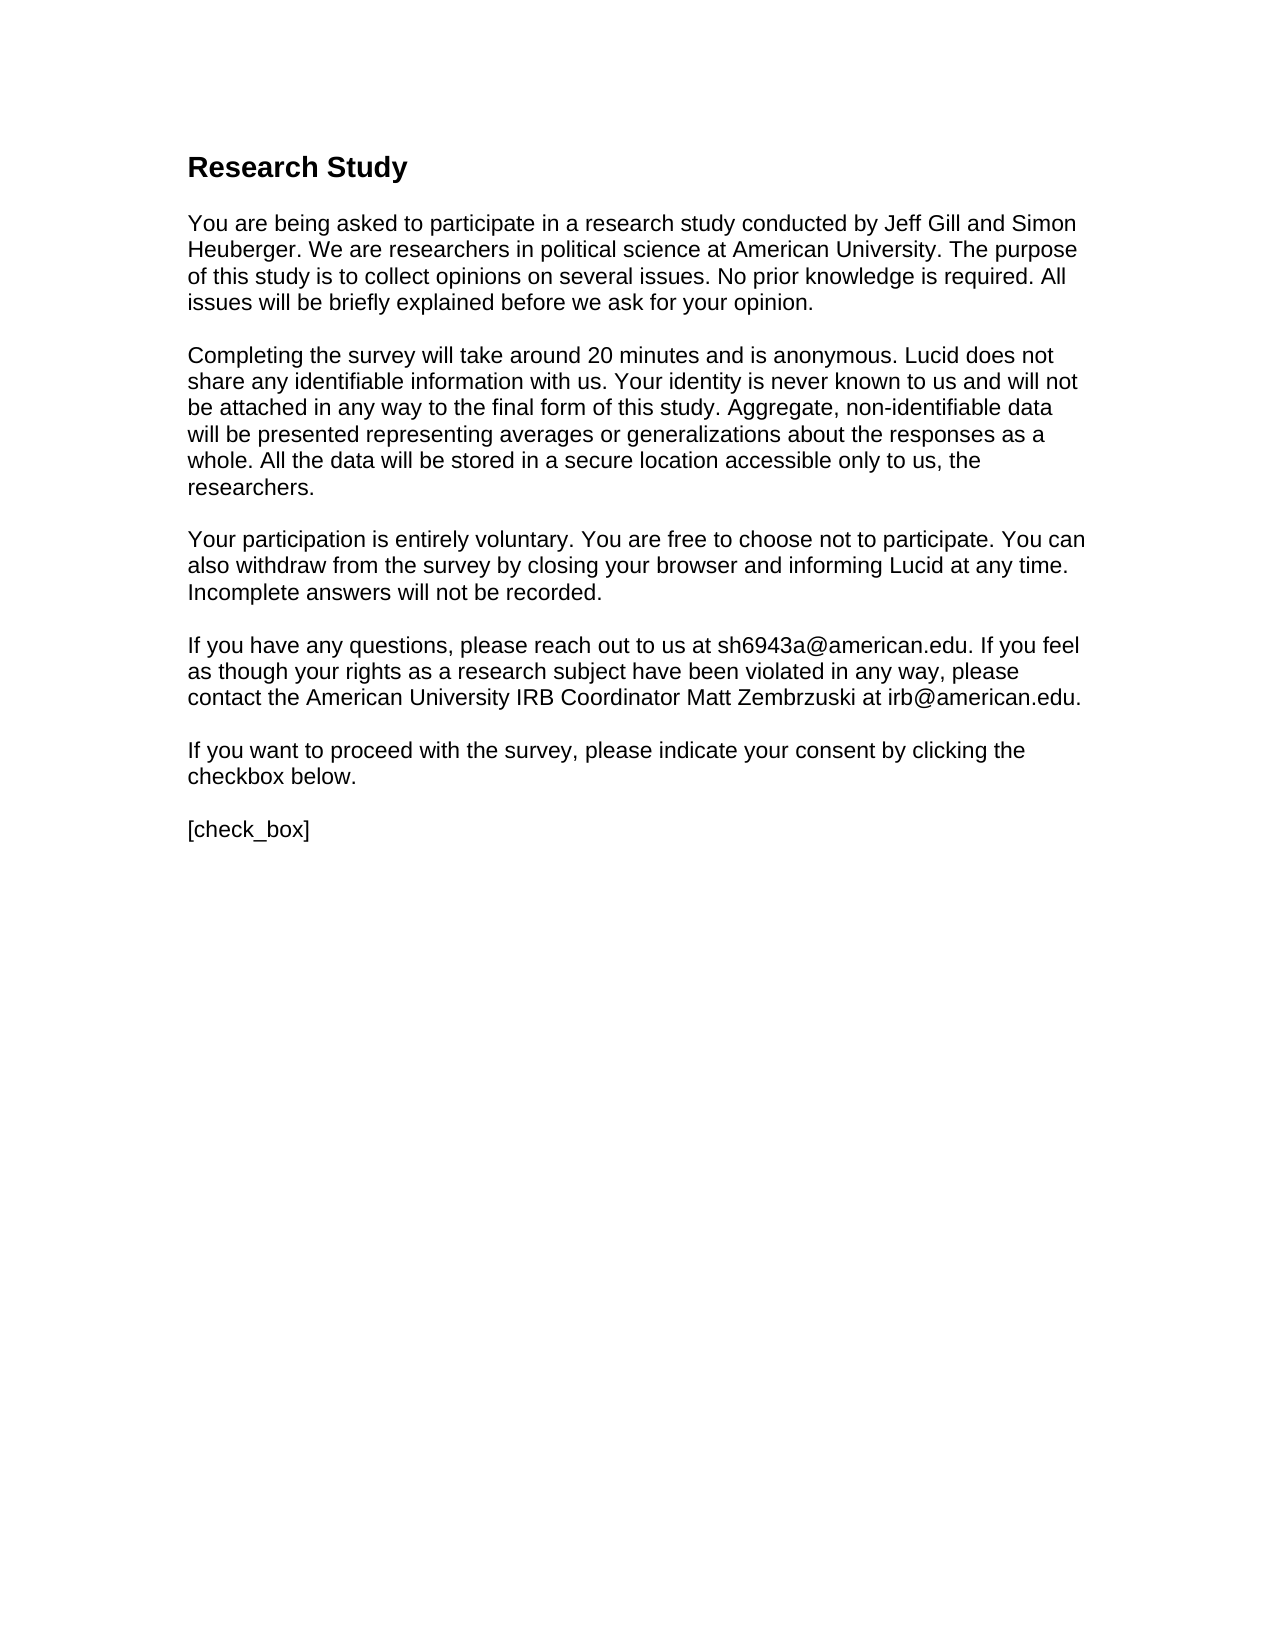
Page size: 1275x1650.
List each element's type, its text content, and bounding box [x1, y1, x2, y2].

text If you want to proceed with the survey, please indicate your consent by clicking the checkbox below. [187, 737, 1087, 790]
text Research Study [187, 150, 1087, 183]
text Your participation is entirely voluntary. You are free to choose not to participate. You can also withdraw from the survey by closing your browser and informing Lucid at any time. Incomplete answers will not be recorded. [187, 526, 1087, 605]
text If you have any questions, please reach out to us at sh6943a@american.edu. If you feel as though your rights as a research subject have been violated in any way, please contact the American University IRB Coordinator Matt Zembrzuski at irb@american.edu. [187, 632, 1087, 711]
text [check_box] [187, 816, 1087, 842]
text Completing the survey will take around 20 minutes and is anonymous. Lucid does not share any identifiable information with us. Your identity is never known to us and will not be attached in any way to the final form of this study. Aggregate, non-identifiable data will be presented representing averages or generalizations about the responses as a whole. All the data will be stored in a secure location accessible only to us, the researchers. [187, 342, 1087, 500]
text You are being asked to participate in a research study conducted by Jeff Gill and Simon Heuberger. We are researchers in political science at American University. The purpose of this study is to collect opinions on several issues. No prior knowledge is required. All issues will be briefly explained before we ask for your opinion. [187, 210, 1087, 315]
